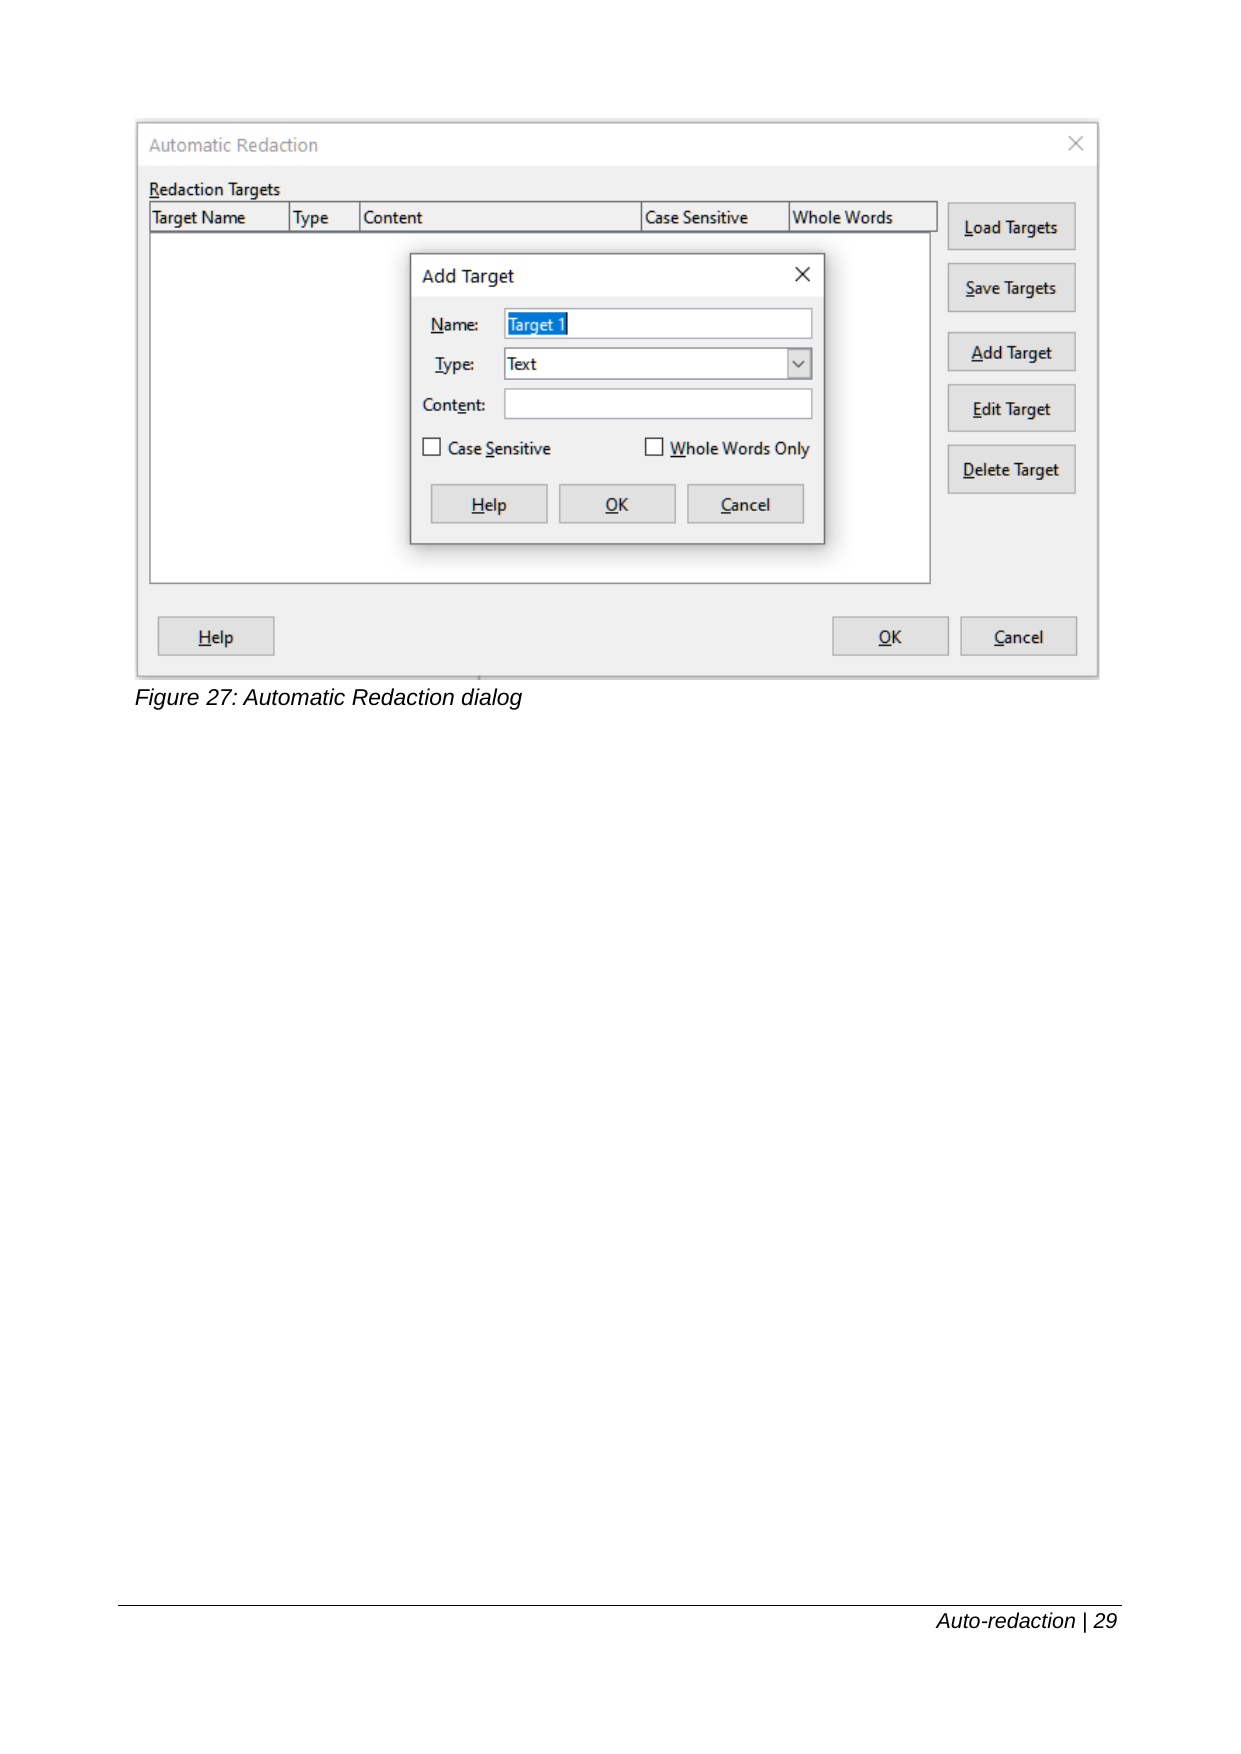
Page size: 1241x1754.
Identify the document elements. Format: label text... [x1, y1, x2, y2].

text Figure 27: Automatic Redaction dialog [134, 118, 1106, 710]
picture [134, 118, 1100, 680]
